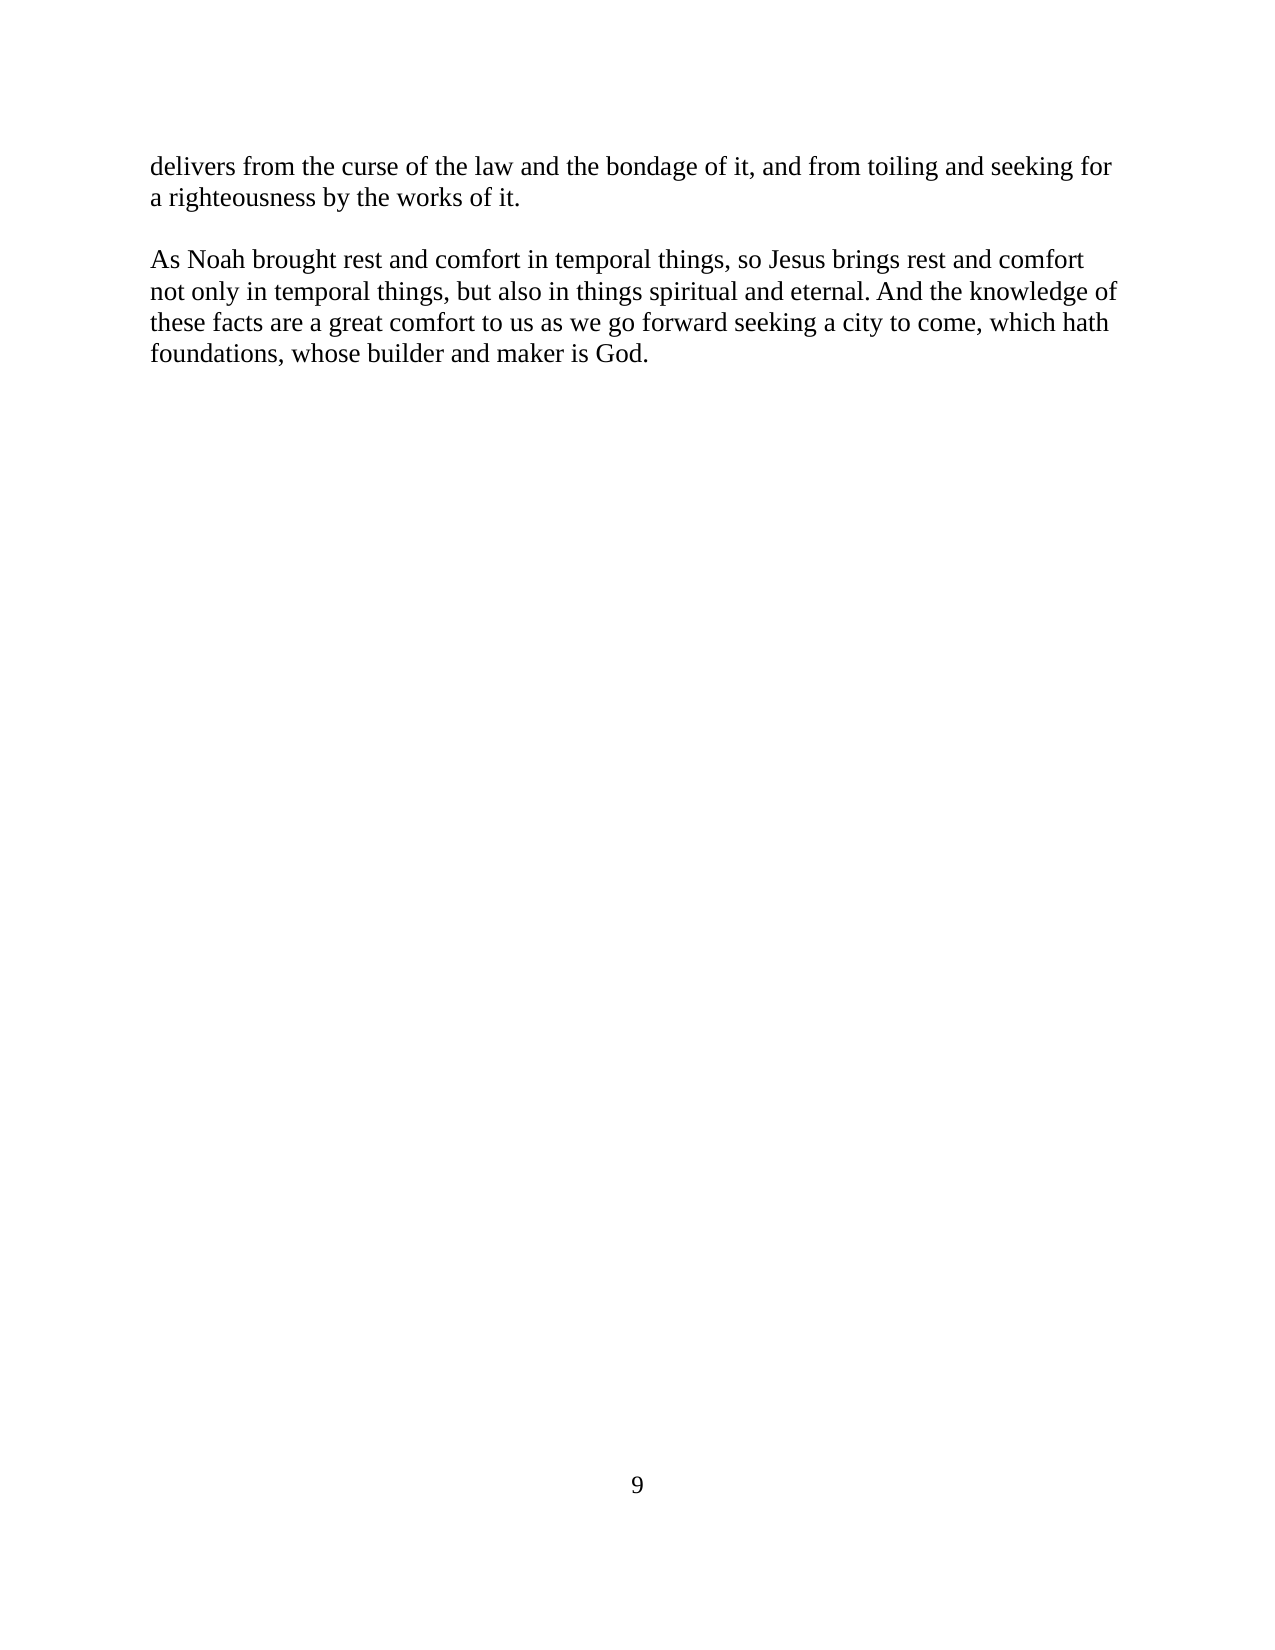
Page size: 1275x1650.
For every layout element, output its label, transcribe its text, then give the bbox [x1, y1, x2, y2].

text delivers from the curse of the law and the bondage of it, and from toiling and seeking for a righteousness by the works of it. [150, 150, 1125, 212]
text As Noah brought rest and comfort in temporal things, so Jesus brings rest and comfort not only in temporal things, but also in things spiritual and eternal. And the knowledge of these facts are a great comfort to us as we go forward seeking a city to come, which hath foundations, whose builder and maker is God. [150, 243, 1125, 368]
